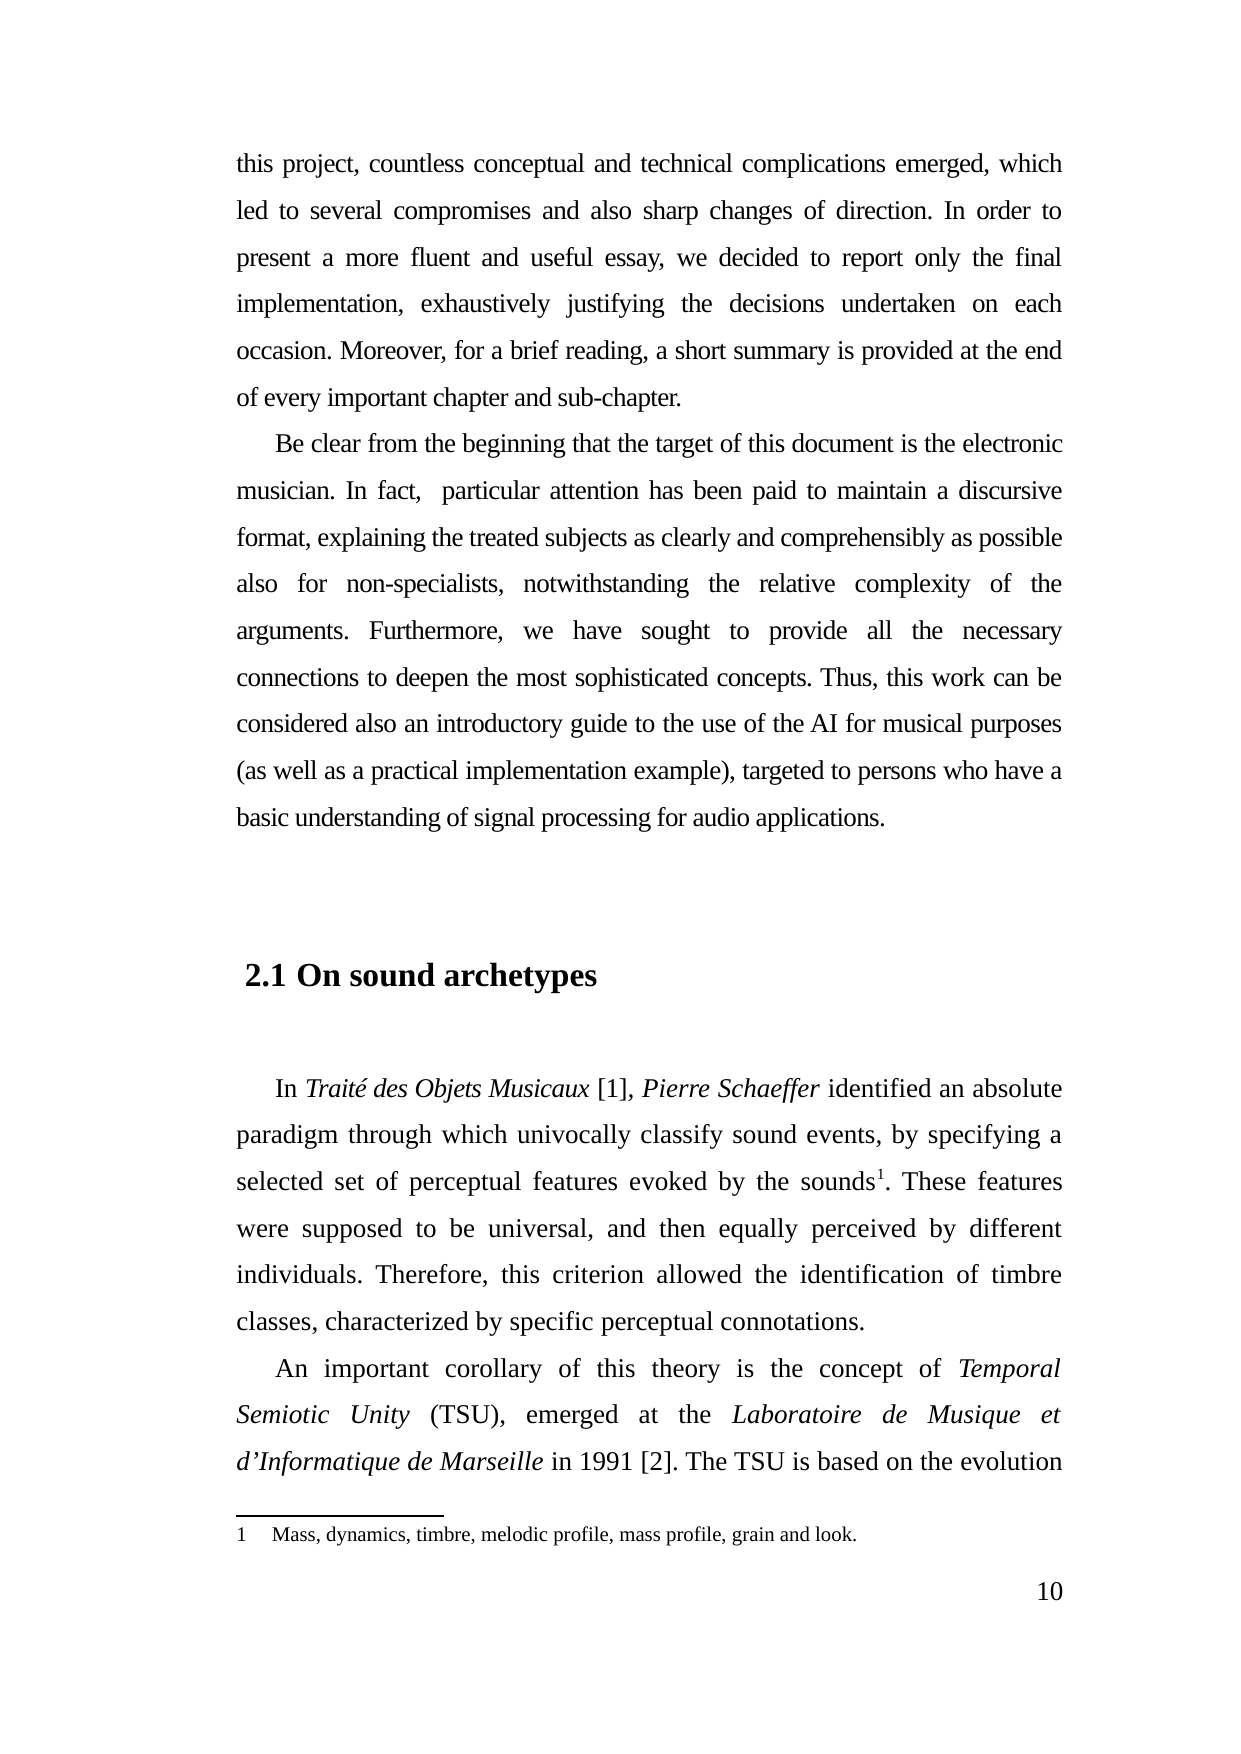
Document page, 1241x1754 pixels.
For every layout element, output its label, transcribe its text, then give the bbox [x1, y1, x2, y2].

text Mass, dynamics, timbre, melodic profile, mass profile, grain and look. [236, 1522, 1063, 1546]
text An important corollary of this theory is the concept of Temporal Semiotic Unity (TSU), emerged at the Laboratoire de Musique et d’Informatique de Marseille in 1991 [2]. The TSU is based on the evolution [236, 1352, 1063, 1476]
text Be clear from the beginning that the target of this document is the electronic musician. In fact, particular attention has been paid to maintain a discursive format, explaining the treated subjects as clearly and comprehensibly as possible also for non-specialists, notwithstanding the relative complexity of the arguments. Furthermore, we have sought to provide all the necessary connections to deepen the most sophisticated concepts. Thus, this work can be considered also an introductory guide to the use of the AI for musical purposes (as well as a practical implementation example), targeted to persons who have a basic understanding of signal processing for audio applications. [236, 428, 1063, 832]
text In Traité des Objets Musicaux [1], Pierre Schaeffer identified an absolute paradigm through which univocally classify sound events, by specifying a selected set of perceptual features evoked by the sounds. These features were supposed to be universal, and then equally perceived by different individuals. Therefore, this criterion allowed the identification of timbre classes, characterized by specific perceptual connotations. [236, 1072, 1063, 1336]
text this project, countless conceptual and technical complications emerged, which led to several compromises and also sharp changes of direction. In order to present a more fluent and useful essay, we decided to report only the final implementation, exhaustively justifying the decisions undertaken on each occasion. Moreover, for a brief reading, a short summary is provided at the end of every important chapter and sub-chapter. [236, 148, 1063, 412]
subtitle On sound archetypes [236, 955, 1063, 993]
